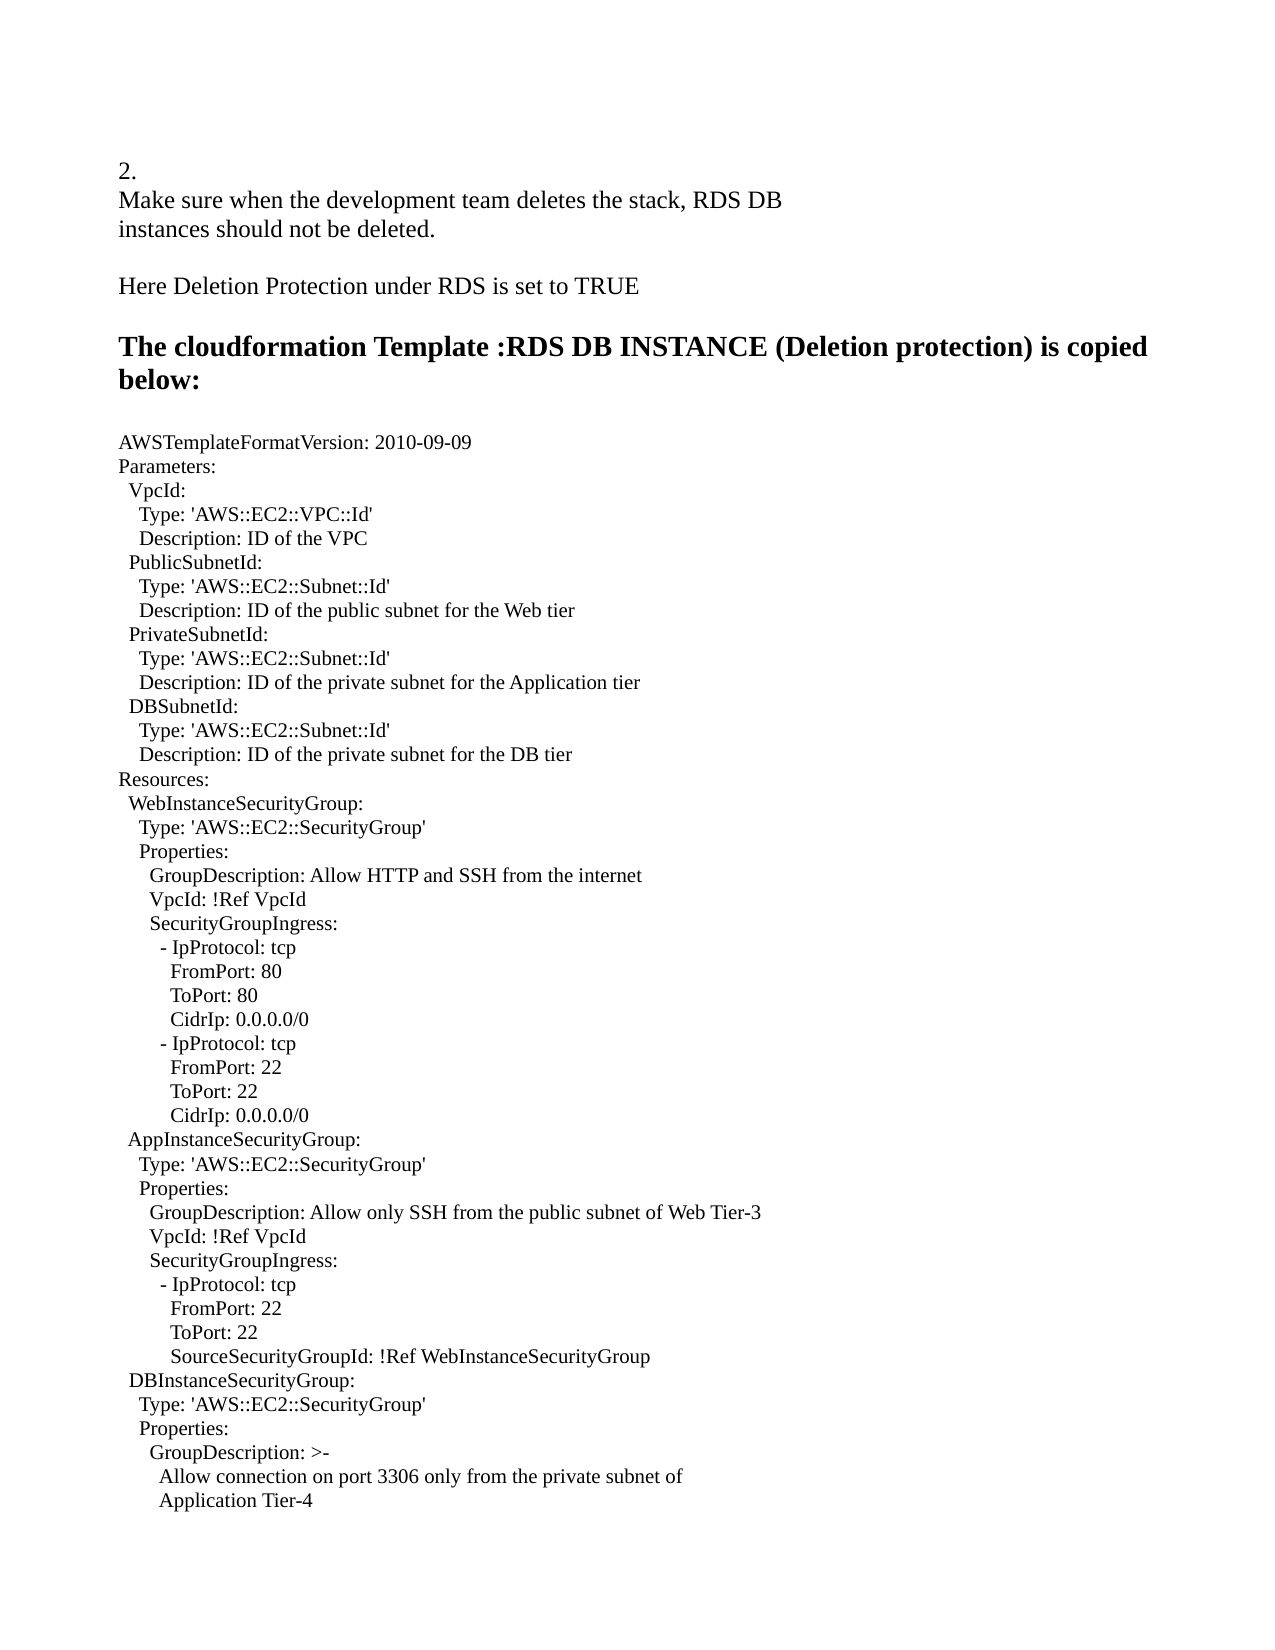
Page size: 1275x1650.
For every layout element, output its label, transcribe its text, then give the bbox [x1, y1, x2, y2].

text DBInstanceSecurityGroup: [118, 1368, 1157, 1392]
text - IpProtocol: tcp [118, 1272, 1157, 1296]
text DBSubnetId: [118, 694, 1157, 718]
text Type: 'AWS::EC2::Subnet::Id' [118, 718, 1157, 742]
text Parameters: [118, 454, 1157, 478]
text ToPort: 22 [118, 1079, 1157, 1103]
text Resources: [118, 766, 1157, 791]
text SourceSecurityGroupId: !Ref WebInstanceSecurityGroup [118, 1344, 1157, 1368]
text GroupDescription: >- [118, 1440, 1157, 1464]
text SecurityGroupIngress: [118, 911, 1157, 935]
text GroupDescription: Allow HTTP and SSH from the internet [118, 863, 1157, 887]
text Type: 'AWS::EC2::SecurityGroup' [118, 1392, 1157, 1416]
text Type: 'AWS::EC2::SecurityGroup' [118, 1151, 1157, 1176]
text WebInstanceSecurityGroup: [118, 791, 1157, 814]
text VpcId: [118, 478, 1157, 502]
text ToPort: 22 [118, 1320, 1157, 1344]
text Make sure when the development team deletes the stack, RDS DB [118, 185, 1157, 214]
text Description: ID of the public subnet for the Web tier [118, 598, 1157, 622]
text AWSTemplateFormatVersion: 2010-09-09 [118, 429, 1157, 454]
text Allow connection on port 3306 only from the private subnet of [118, 1464, 1157, 1488]
text - IpProtocol: tcp [118, 935, 1157, 959]
text GroupDescription: Allow only SSH from the public subnet of Web Tier-3 [118, 1199, 1157, 1224]
text Description: ID of the private subnet for the Application tier [118, 670, 1157, 694]
text Type: 'AWS::EC2::SecurityGroup' [118, 814, 1157, 839]
text Type: 'AWS::EC2::Subnet::Id' [118, 574, 1157, 598]
text - IpProtocol: tcp [118, 1031, 1157, 1055]
text The cloudformation Template :RDS DB INSTANCE (Deletion protection) is copied below: [118, 329, 1157, 396]
text CidrIp: 0.0.0.0/0 [118, 1103, 1157, 1127]
text CidrIp: 0.0.0.0/0 [118, 1007, 1157, 1031]
text ToPort: 80 [118, 983, 1157, 1007]
text instances should not be deleted. [118, 214, 1157, 243]
text Application Tier-4 [118, 1488, 1157, 1512]
text FromPort: 22 [118, 1296, 1157, 1320]
text VpcId: !Ref VpcId [118, 1224, 1157, 1248]
text PrivateSubnetId: [118, 622, 1157, 646]
text VpcId: !Ref VpcId [118, 887, 1157, 911]
text Properties: [118, 1416, 1157, 1440]
text Description: ID of the VPC [118, 526, 1157, 550]
text Properties: [118, 839, 1157, 863]
text Description: ID of the private subnet for the DB tier [118, 742, 1157, 766]
text PublicSubnetId: [118, 550, 1157, 574]
text SecurityGroupIngress: [118, 1248, 1157, 1272]
text FromPort: 22 [118, 1055, 1157, 1079]
text AppInstanceSecurityGroup: [118, 1127, 1157, 1151]
text Here Deletion Protection under RDS is set to TRUE [118, 271, 1157, 300]
text Properties: [118, 1176, 1157, 1199]
text Type: 'AWS::EC2::Subnet::Id' [118, 646, 1157, 670]
text Type: 'AWS::EC2::VPC::Id' [118, 502, 1157, 526]
text 2. [118, 156, 1157, 185]
text FromPort: 80 [118, 959, 1157, 983]
